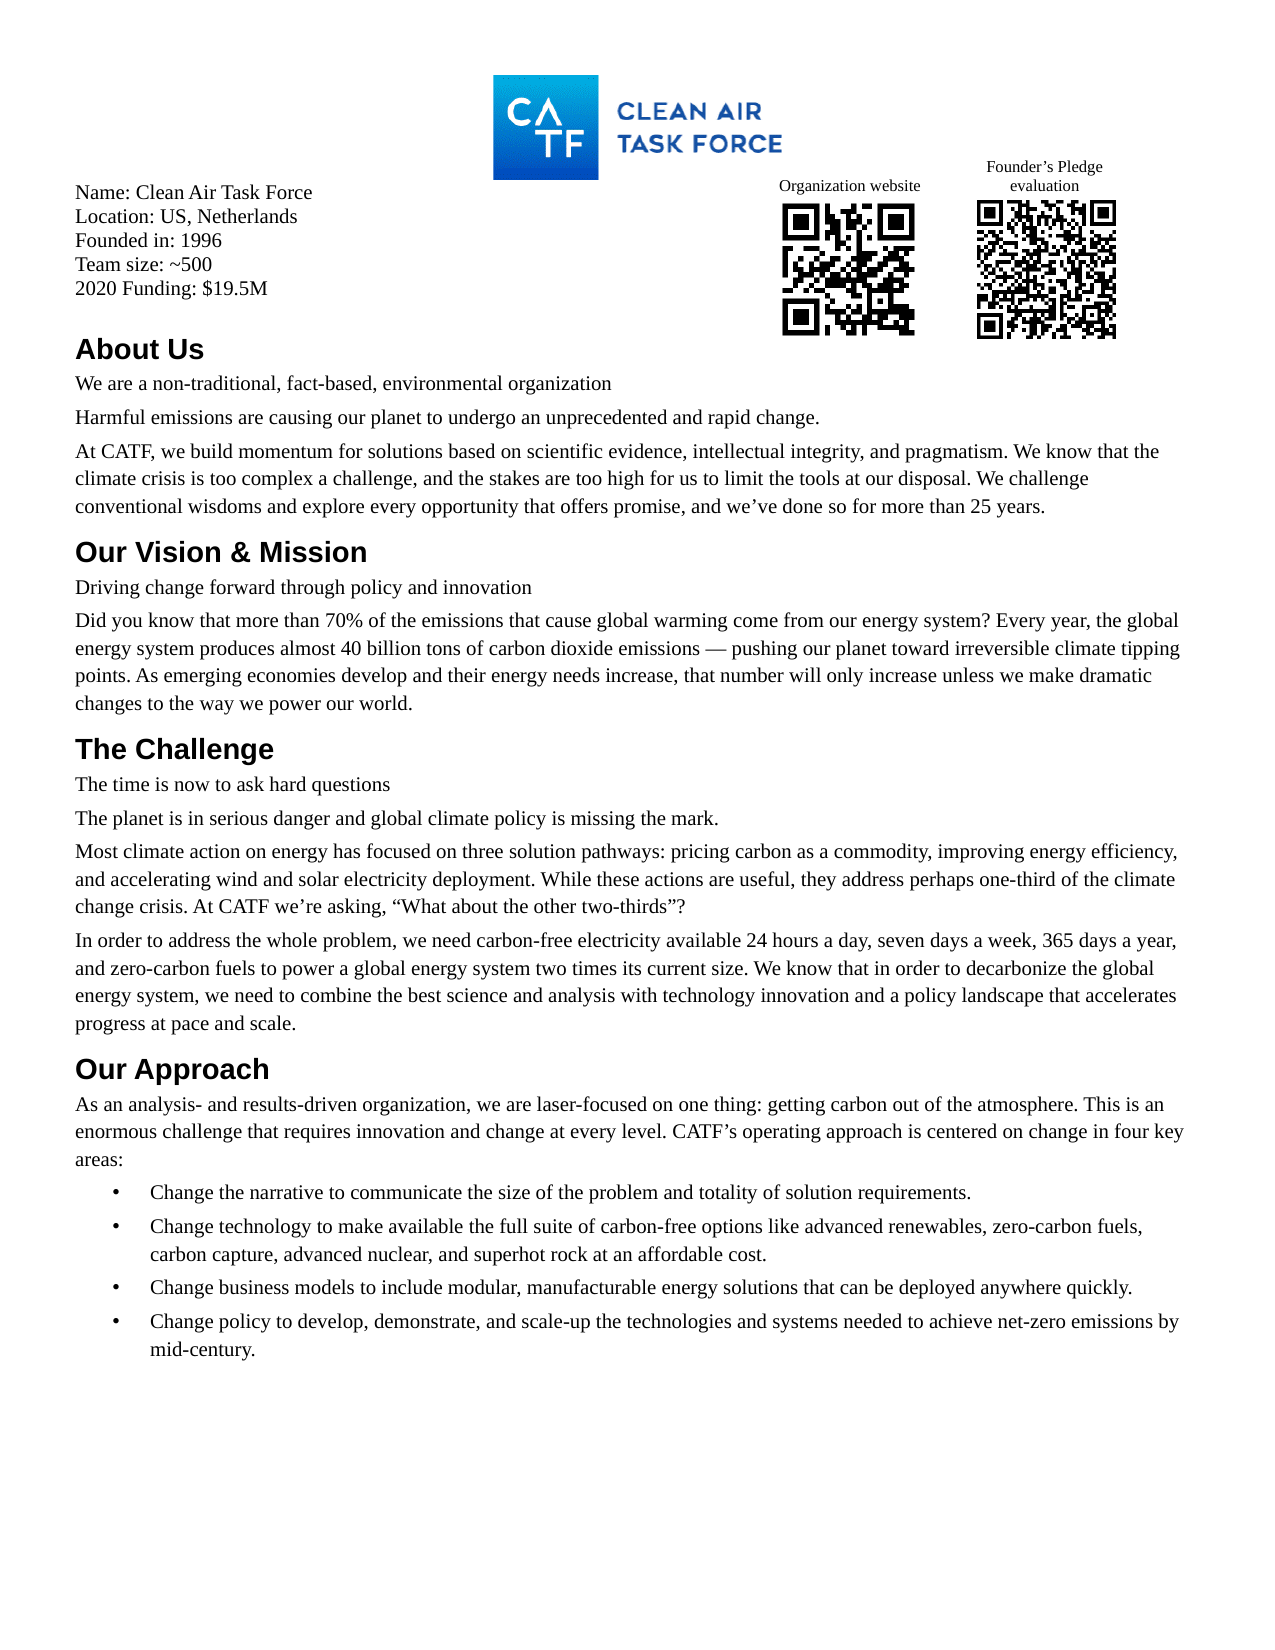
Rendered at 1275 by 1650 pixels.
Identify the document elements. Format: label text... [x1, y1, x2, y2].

text Our Vision & Mission [75, 535, 1200, 568]
text We are a non-traditional, fact-based, environmental organization [75, 371, 1200, 395]
picture [493, 75, 782, 180]
text The planet is in serious danger and global climate policy is missing the mark. [75, 805, 1200, 829]
text The time is now to ask hard questions [75, 772, 1200, 796]
text [1122, 252, 1200, 276]
text About Us [75, 332, 1200, 365]
text Most climate action on energy has focused on three solution pathways: pricing carbon as a commodity, improving energy efficiency, and accelerating wind and solar electricity deployment. While these actions are useful, they address perhaps one-third of the climate change crisis. At CATF we’re asking, “What about the other two-thirds”? [75, 839, 1200, 918]
text 2020 Funding: $19.5M [75, 276, 773, 300]
text [924, 228, 972, 252]
text Founded in: 1996 [75, 228, 773, 252]
text At CATF, we build momentum for solutions based on scientific evidence, intellectual integrity, and pragmatism. We know that the climate crisis is too complex a challenge, and the stakes are too high for us to limit the tools at our disposal. We challenge conventional wisdoms and explore every opportunity that offers promise, and we’ve done so for more than 25 years. [75, 439, 1200, 518]
text In order to address the whole problem, we need carbon-free electricity available 24 hours a day, seven days a week, 365 days a year, and zero-carbon fuels to power a global energy system two times its current size. We know that in order to decarbonize the global energy system, we need to combine the best science and analysis with technology innovation and a policy landscape that accelerates progress at pace and scale. [75, 928, 1200, 1035]
picture [972, 195, 1122, 345]
text As an analysis- and results-driven organization, we are laser-focused on one thing: getting carbon out of the atmosphere. This is an enormous challenge that requires innovation and change at every level. CATF’s operating approach is centered on change in four key areas: [75, 1091, 1200, 1171]
text The Challenge [75, 732, 1200, 766]
list Change policy to develop, demonstrate, and scale-up the technologies and systems needed to achieve net-zero emissions by mid-century. [112, 1309, 1200, 1361]
text [1122, 276, 1200, 300]
text Did you know that more than 70% of the emissions that cause global warming come from our energy system? Every year, the global energy system produces almost 40 billion tons of carbon dioxide emissions — pushing our planet toward irreversible climate tipping points. As emerging economies develop and their energy needs increase, that number will only increase unless we make dramatic changes to the way we power our world. [75, 608, 1200, 715]
text [1122, 204, 1200, 228]
text Team size: ~500 [75, 252, 773, 276]
list Change technology to make available the full suite of carbon-free options like advanced renewables, zero-carbon fuels, carbon capture, advanced nuclear, and superhot rock at an affordable cost. [112, 1214, 1200, 1266]
list Change the narrative to communicate the size of the problem and totality of solution requirements. [112, 1180, 1200, 1204]
text Our Approach [75, 1052, 1200, 1085]
picture [773, 195, 924, 345]
text Name: Clean Air Task Force [75, 75, 1200, 204]
text [924, 204, 972, 228]
text Harmful emissions are causing our planet to undergo an unprecedented and rapid change. [75, 405, 1200, 429]
list Change business models to include modular, manufacturable energy solutions that can be deployed anywhere quickly. [112, 1275, 1200, 1299]
text Location: US, Netherlands [75, 204, 773, 228]
text [1122, 228, 1200, 252]
text Driving change forward through policy and innovation [75, 574, 1200, 599]
text [924, 276, 972, 300]
text [924, 252, 972, 276]
